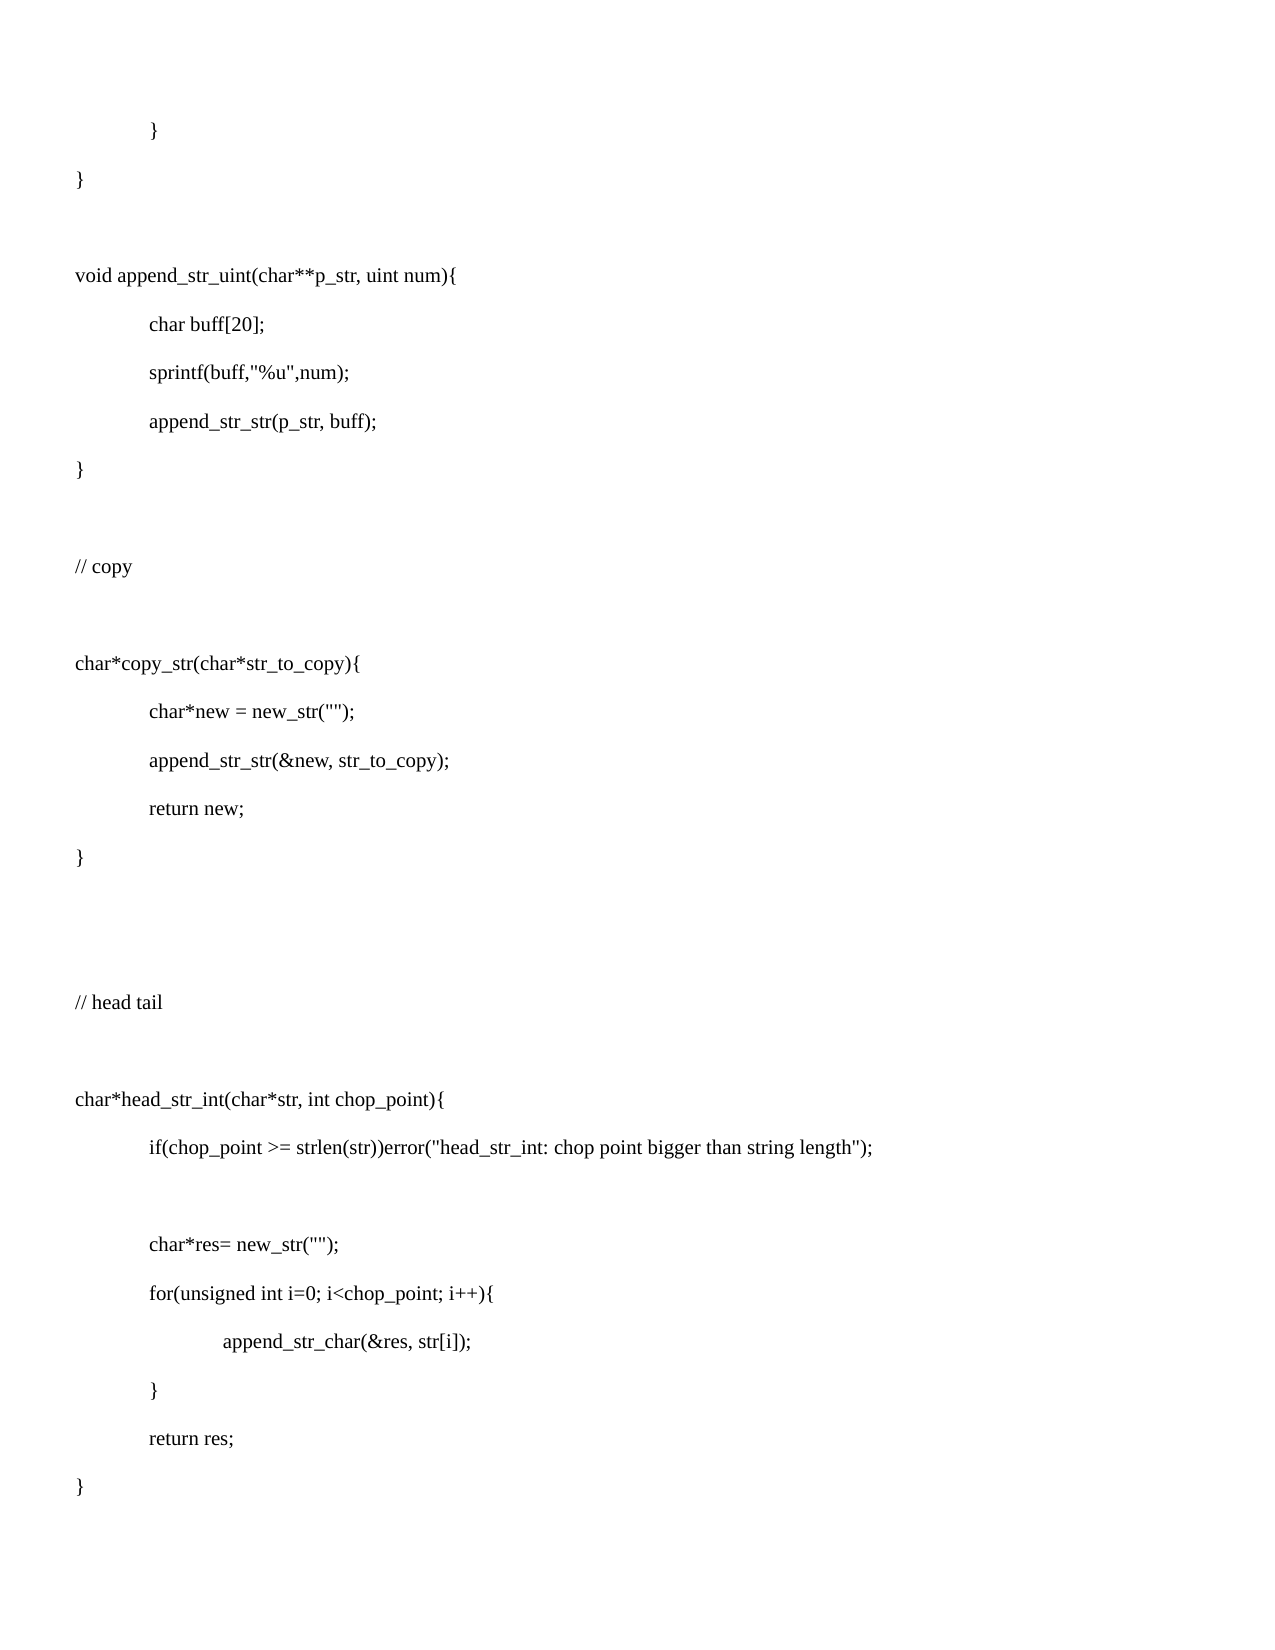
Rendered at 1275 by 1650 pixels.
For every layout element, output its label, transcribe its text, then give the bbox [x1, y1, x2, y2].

text char*new = new_str(""); [75, 699, 1209, 723]
text sprintf(buff,"%u",num); [75, 360, 1209, 384]
text if(chop_point >= strlen(str))error("head_str_int: chop point bigger than string length"); [75, 1135, 1209, 1159]
text for(unsigned int i=0; i<chop_point; i++){ [75, 1281, 1209, 1305]
text char*copy_str(char*str_to_copy){ [75, 651, 1209, 675]
text append_str_char(&res, str[i]); [75, 1329, 1209, 1353]
text // copy [75, 554, 1209, 578]
text } [75, 457, 1209, 481]
text } [75, 1377, 1209, 1402]
text char buff[20]; [75, 312, 1209, 336]
text char*head_str_int(char*str, int chop_point){ [75, 1087, 1209, 1111]
text } [75, 167, 1209, 191]
text } [75, 1474, 1209, 1498]
text void append_str_uint(char**p_str, uint num){ [75, 263, 1209, 287]
text return res; [75, 1426, 1209, 1450]
text } [75, 118, 1209, 142]
text } [75, 845, 1209, 869]
text return new; [75, 796, 1209, 820]
text append_str_str(p_str, buff); [75, 409, 1209, 433]
text // head tail [75, 990, 1209, 1014]
text char*res= new_str(""); [75, 1232, 1209, 1256]
text append_str_str(&new, str_to_copy); [75, 748, 1209, 772]
